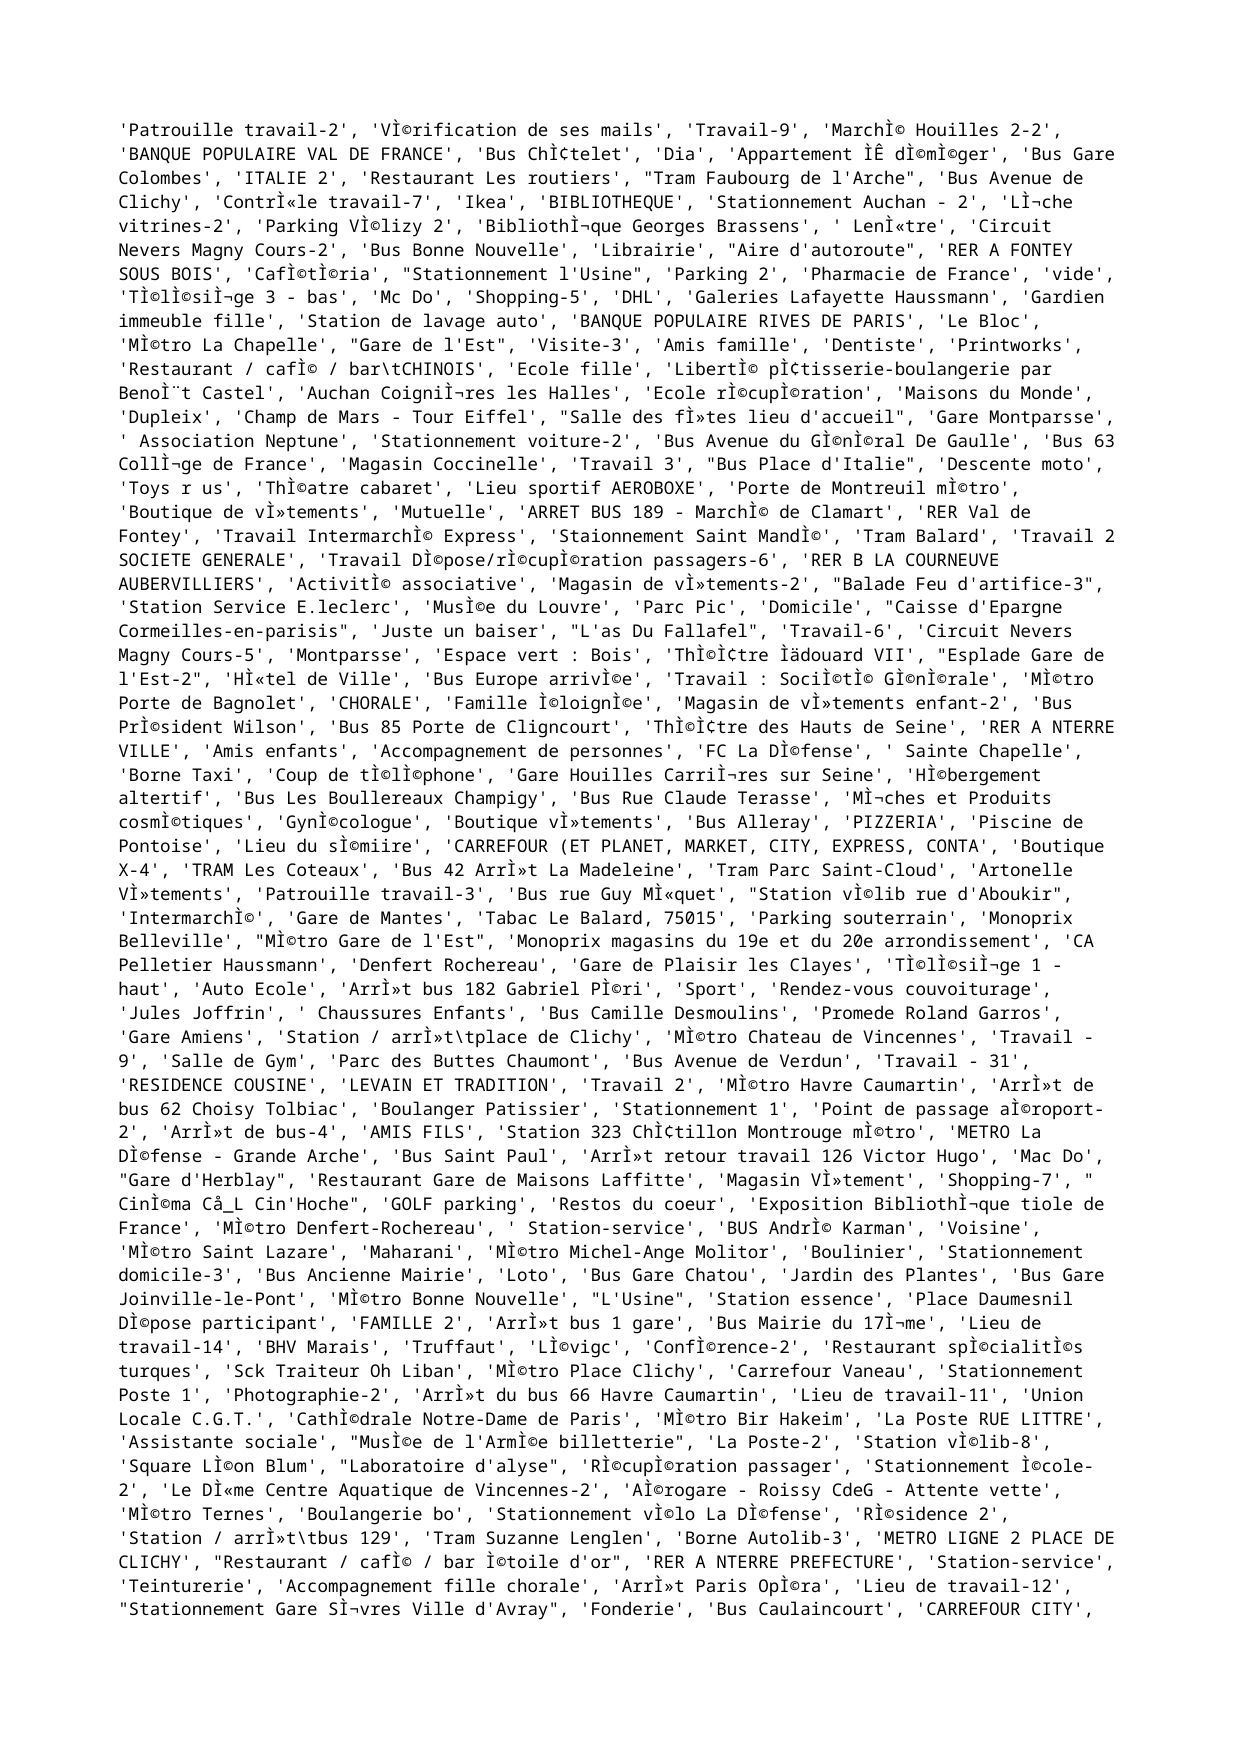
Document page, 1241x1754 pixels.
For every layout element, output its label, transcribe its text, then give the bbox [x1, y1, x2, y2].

text 'Patrouille travail-2', 'VÌ©rification de ses mails', 'Travail-9', 'MarchÌ© Houilles 2-2', 'BANQUE POPULAIRE VAL DE FRANCE', 'Bus ChÌ¢telet', 'Dia', 'Appartement ÌÊ dÌ©mÌ©ger', 'Bus Gare Colombes', 'ITALIE 2', 'Restaurant Les routiers', "Tram Faubourg de l'Arche", 'Bus Avenue de Clichy', 'ContrÌ«le travail-7', 'Ikea', 'BIBLIOTHEQUE', 'Stationnement Auchan - 2', 'LÌ¬che vitrines-2', 'Parking VÌ©lizy 2', 'BibliothÌ¬que Georges Brassens', ' LenÌ«tre', 'Circuit Nevers Magny Cours-2', 'Bus Bonne Nouvelle', 'Librairie', "Aire d'autoroute", 'RER A FONTEY SOUS BOIS', 'CafÌ©tÌ©ria', "Stationnement l'Usine", 'Parking 2', 'Pharmacie de France', 'vide', 'TÌ©lÌ©siÌ¬ge 3 - bas', 'Mc Do', 'Shopping-5', 'DHL', 'Galeries Lafayette Haussmann', 'Gardien immeuble fille', 'Station de lavage auto', 'BANQUE POPULAIRE RIVES DE PARIS', 'Le Bloc', 'MÌ©tro La Chapelle', "Gare de l'Est", 'Visite-3', 'Amis famille', 'Dentiste', 'Printworks', 'Restaurant / cafÌ© / bar\tCHINOIS', 'Ecole fille', 'LibertÌ© pÌ¢tisserie-boulangerie par BenoÌ¨t Castel', 'Auchan CoigniÌ¬res les Halles', 'Ecole rÌ©cupÌ©ration', 'Maisons du Monde', 'Dupleix', 'Champ de Mars - Tour Eiffel', "Salle des fÌ»tes lieu d'accueil", 'Gare Montparsse', ' Association Neptune', 'Stationnement voiture-2', 'Bus Avenue du GÌ©nÌ©ral De Gaulle', 'Bus 63 CollÌ¬ge de France', 'Magasin Coccinelle', 'Travail 3', "Bus Place d'Italie", 'Descente moto', 'Toys r us', 'ThÌ©atre cabaret', 'Lieu sportif AEROBOXE', 'Porte de Montreuil mÌ©tro', 'Boutique de vÌ»tements', 'Mutuelle', 'ARRET BUS 189 - MarchÌ© de Clamart', 'RER Val de Fontey', 'Travail IntermarchÌ© Express', 'Staionnement Saint MandÌ©', 'Tram Balard', 'Travail 2 SOCIETE GENERALE', 'Travail DÌ©pose/rÌ©cupÌ©ration passagers-6', 'RER B LA COURNEUVE AUBERVILLIERS', 'ActivitÌ© associative', 'Magasin de vÌ»tements-2', "Balade Feu d'artifice-3", 'Station Service E.leclerc', 'MusÌ©e du Louvre', 'Parc Pic', 'Domicile', "Caisse d'Epargne Cormeilles-en-parisis", 'Juste un baiser', "L'as Du Fallafel", 'Travail-6', 'Circuit Nevers Magny Cours-5', 'Montparsse', 'Espace vert : Bois', 'ThÌ©Ì¢tre Ìädouard VII', "Esplade Gare de l'Est-2", 'HÌ«tel de Ville', 'Bus Europe arrivÌ©e', 'Travail : SociÌ©tÌ© GÌ©nÌ©rale', 'MÌ©tro Porte de Bagnolet', 'CHORALE', 'Famille Ì©loignÌ©e', 'Magasin de vÌ»tements enfant-2', 'Bus PrÌ©sident Wilson', 'Bus 85 Porte de Cligncourt', 'ThÌ©Ì¢tre des Hauts de Seine', 'RER A NTERRE VILLE', 'Amis enfants', 'Accompagnement de personnes', 'FC La DÌ©fense', ' Sainte Chapelle', 'Borne Taxi', 'Coup de tÌ©lÌ©phone', 'Gare Houilles CarriÌ¬res sur Seine', 'HÌ©bergement altertif', 'Bus Les Boullereaux Champigy', 'Bus Rue Claude Terasse', 'MÌ¬ches et Produits cosmÌ©tiques', 'GynÌ©cologue', 'Boutique vÌ»tements', 'Bus Alleray', 'PIZZERIA', 'Piscine de Pontoise', 'Lieu du sÌ©miire', 'CARREFOUR (ET PLANET, MARKET, CITY, EXPRESS, CONTA', 'Boutique X-4', 'TRAM Les Coteaux', 'Bus 42 ArrÌ»t La Madeleine', 'Tram Parc Saint-Cloud', 'Artonelle VÌ»tements', 'Patrouille travail-3', 'Bus rue Guy MÌ«quet', "Station vÌ©lib rue d'Aboukir", 'IntermarchÌ©', 'Gare de Mantes', 'Tabac Le Balard, 75015', 'Parking souterrain', 'Monoprix Belleville', "MÌ©tro Gare de l'Est", 'Monoprix magasins du 19e et du 20e arrondissement', 'CA Pelletier Haussmann', 'Denfert Rochereau', 'Gare de Plaisir les Clayes', 'TÌ©lÌ©siÌ¬ge 1 - haut', 'Auto Ecole', 'ArrÌ»t bus 182 Gabriel PÌ©ri', 'Sport', 'Rendez-vous couvoiturage', 'Jules Joffrin', ' Chaussures Enfants', 'Bus Camille Desmoulins', 'Promede Roland Garros', 'Gare Amiens', 'Station / arrÌ»t\tplace de Clichy', 'MÌ©tro Chateau de Vincennes', 'Travail - 9', 'Salle de Gym', 'Parc des Buttes Chaumont', 'Bus Avenue de Verdun', 'Travail - 31', 'RESIDENCE COUSINE', 'LEVAIN ET TRADITION', 'Travail 2', 'MÌ©tro Havre Caumartin', 'ArrÌ»t de bus 62 Choisy Tolbiac', 'Boulanger Patissier', 'Stationnement 1', 'Point de passage aÌ©roport-2', 'ArrÌ»t de bus-4', 'AMIS FILS', 'Station 323 ChÌ¢tillon Montrouge mÌ©tro', 'METRO La DÌ©fense - Grande Arche', 'Bus Saint Paul', 'ArrÌ»t retour travail 126 Victor Hugo', 'Mac Do', "Gare d'Herblay", 'Restaurant Gare de Maisons Laffitte', 'Magasin VÌ»tement', 'Shopping-7', " CinÌ©ma Cå_L Cin'Hoche", 'GOLF parking', 'Restos du coeur', 'Exposition BibliothÌ¬que tiole de France', 'MÌ©tro Denfert-Rochereau', ' Station-service', 'BUS AndrÌ© Karman', 'Voisine', 'MÌ©tro Saint Lazare', 'Maharani', 'MÌ©tro Michel-Ange Molitor', 'Boulinier', 'Stationnement domicile-3', 'Bus Ancienne Mairie', 'Loto', 'Bus Gare Chatou', 'Jardin des Plantes', 'Bus Gare Joinville-le-Pont', 'MÌ©tro Bonne Nouvelle', "L'Usine", 'Station essence', 'Place Daumesnil DÌ©pose participant', 'FAMILLE 2', 'ArrÌ»t bus 1 gare', 'Bus Mairie du 17Ì¬me', 'Lieu de travail-14', 'BHV Marais', 'Truffaut', 'LÌ©vigc', 'ConfÌ©rence-2', 'Restaurant spÌ©cialitÌ©s turques', 'Sck Traiteur Oh Liban', 'MÌ©tro Place Clichy', 'Carrefour Vaneau', 'Stationnement Poste 1', 'Photographie-2', 'ArrÌ»t du bus 66 Havre Caumartin', 'Lieu de travail-11', 'Union Locale C.G.T.', 'CathÌ©drale Notre-Dame de Paris', 'MÌ©tro Bir Hakeim', 'La Poste RUE LITTRE', 'Assistante sociale', "MusÌ©e de l'ArmÌ©e billetterie", 'La Poste-2', 'Station vÌ©lib-8', 'Square LÌ©on Blum', "Laboratoire d'alyse", 'RÌ©cupÌ©ration passager', 'Stationnement Ì©cole-2', 'Le DÌ«me Centre Aquatique de Vincennes-2', 'AÌ©rogare - Roissy CdeG - Attente vette', 'MÌ©tro Ternes', 'Boulangerie bo', 'Stationnement vÌ©lo La DÌ©fense', 'RÌ©sidence 2', 'Station / arrÌ»t\tbus 129', 'Tram Suzanne Lenglen', 'Borne Autolib-3', 'METRO LIGNE 2 PLACE DE CLICHY', "Restaurant / cafÌ© / bar Ì©toile d'or", 'RER A NTERRE PREFECTURE', 'Station-service', 'Teinturerie', 'Accompagnement fille chorale', 'ArrÌ»t Paris OpÌ©ra', 'Lieu de travail-12', "Stationnement Gare SÌ¬vres Ville d'Avray", 'Fonderie', 'Bus Caulaincourt', 'CARREFOUR CITY', [118, 118, 1122, 1621]
